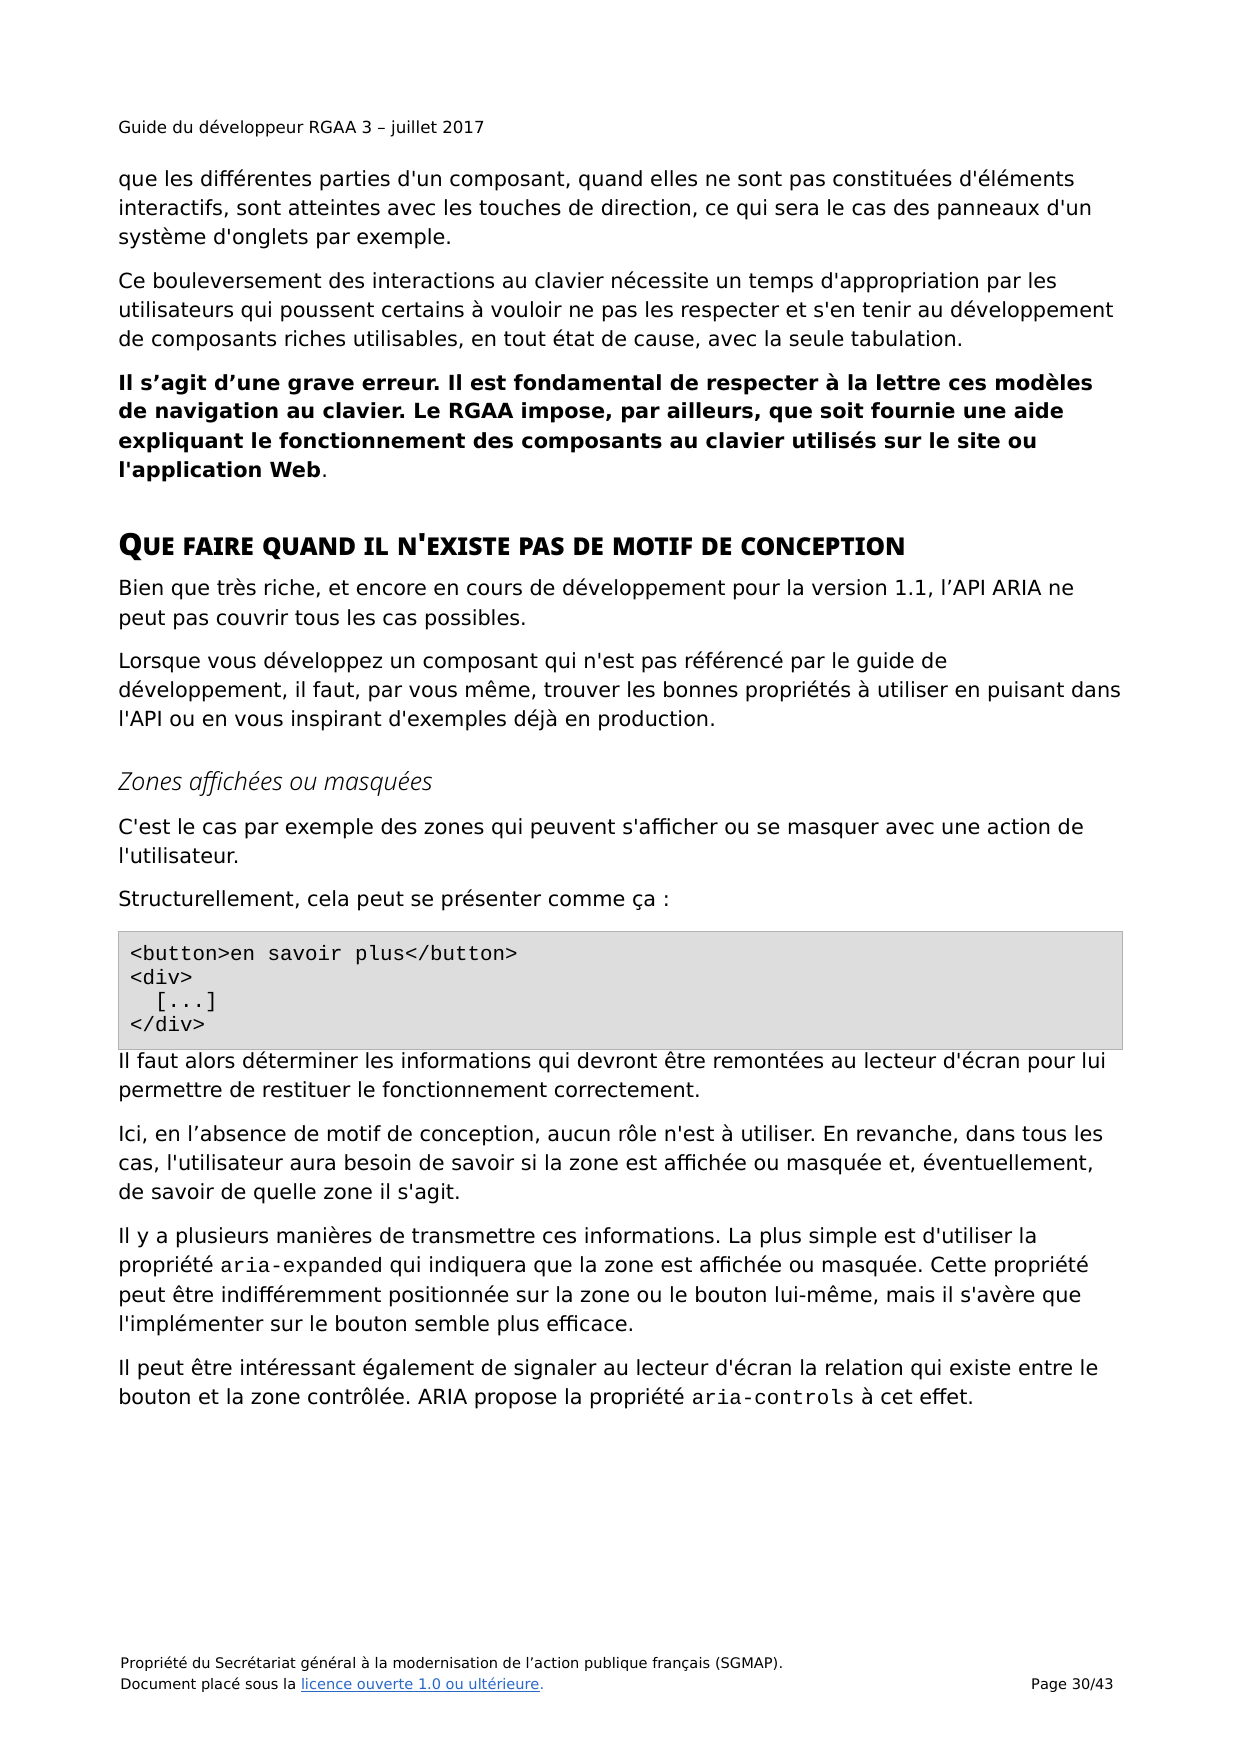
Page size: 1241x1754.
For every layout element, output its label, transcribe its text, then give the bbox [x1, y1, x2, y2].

text Ici, en l’absence de motif de conception, aucun rôle n'est à utiliser. En revanche, dans tous les cas, l'utilisateur aura besoin de savoir si la zone est affichée ou masquée et, éventuellement, de savoir de quelle zone il s'agit. [118, 1122, 1122, 1204]
text C'est le cas par exemple des zones qui peuvent s'afficher ou se masquer avec une action de l'utilisateur. [118, 815, 1122, 868]
subtitle Que faire quand il n'existe pas de motif de conception [118, 522, 1122, 564]
text [...] [119, 978, 1122, 1002]
text <div> [119, 955, 1122, 978]
text Il faut alors déterminer les informations qui devront être remontées au lecteur d'écran pour lui permettre de restituer le fonctionnement correctement. [118, 1050, 1122, 1103]
subtitle Zones affichées ou masquées [118, 763, 1122, 797]
text </div> [119, 1002, 1122, 1049]
text Il s’agit d’une grave erreur. Il est fondamental de respecter à la lettre ces modèles de navigation au clavier. Le RGAA impose, par ailleurs, que soit fournie une aide expliquant le fonctionnement des composants au clavier utilisés sur le site ou l'application Web. [118, 371, 1122, 482]
text Ce bouleversement des interactions au clavier nécessite un temps d'appropriation par les utilisateurs qui poussent certains à vouloir ne pas les respecter et s'en tenir au développement de composants riches utilisables, en tout état de cause, avec la seule tabulation. [118, 269, 1122, 351]
text Structurellement, cela peut se présenter comme ça : [118, 887, 1122, 912]
text Il y a plusieurs manières de transmettre ces informations. La plus simple est d'utiliser la propriété aria-expanded qui indiquera que la zone est affichée ou masquée. Cette propriété peut être indifféremment positionnée sur la zone ou le bouton lui-même, mais il s'avère que l'implémenter sur le bouton semble plus efficace. [118, 1224, 1122, 1337]
text Il peut être intéressant également de signaler au lecteur d'écran la relation qui existe entre le bouton et la zone contrôlée. ARIA propose la propriété aria-controls à cet effet. [118, 1356, 1122, 1411]
text Lorsque vous développez un composant qui n'est pas référencé par le guide de développement, il faut, par vous même, trouver les bonnes propriétés à utiliser en puisant dans l'API ou en vous inspirant d'exemples déjà en production. [118, 649, 1122, 732]
text <button>en savoir plus</button> [119, 932, 1122, 955]
text Bien que très riche, et encore en cours de développement pour la version 1.1, l’API ARIA ne peut pas couvrir tous les cas possibles. [118, 576, 1122, 630]
text que les différentes parties d'un composant, quand elles ne sont pas constituées d'éléments interactifs, sont atteintes avec les touches de direction, ce qui sera le cas des panneaux d'un système d'onglets par exemple. [118, 167, 1122, 249]
